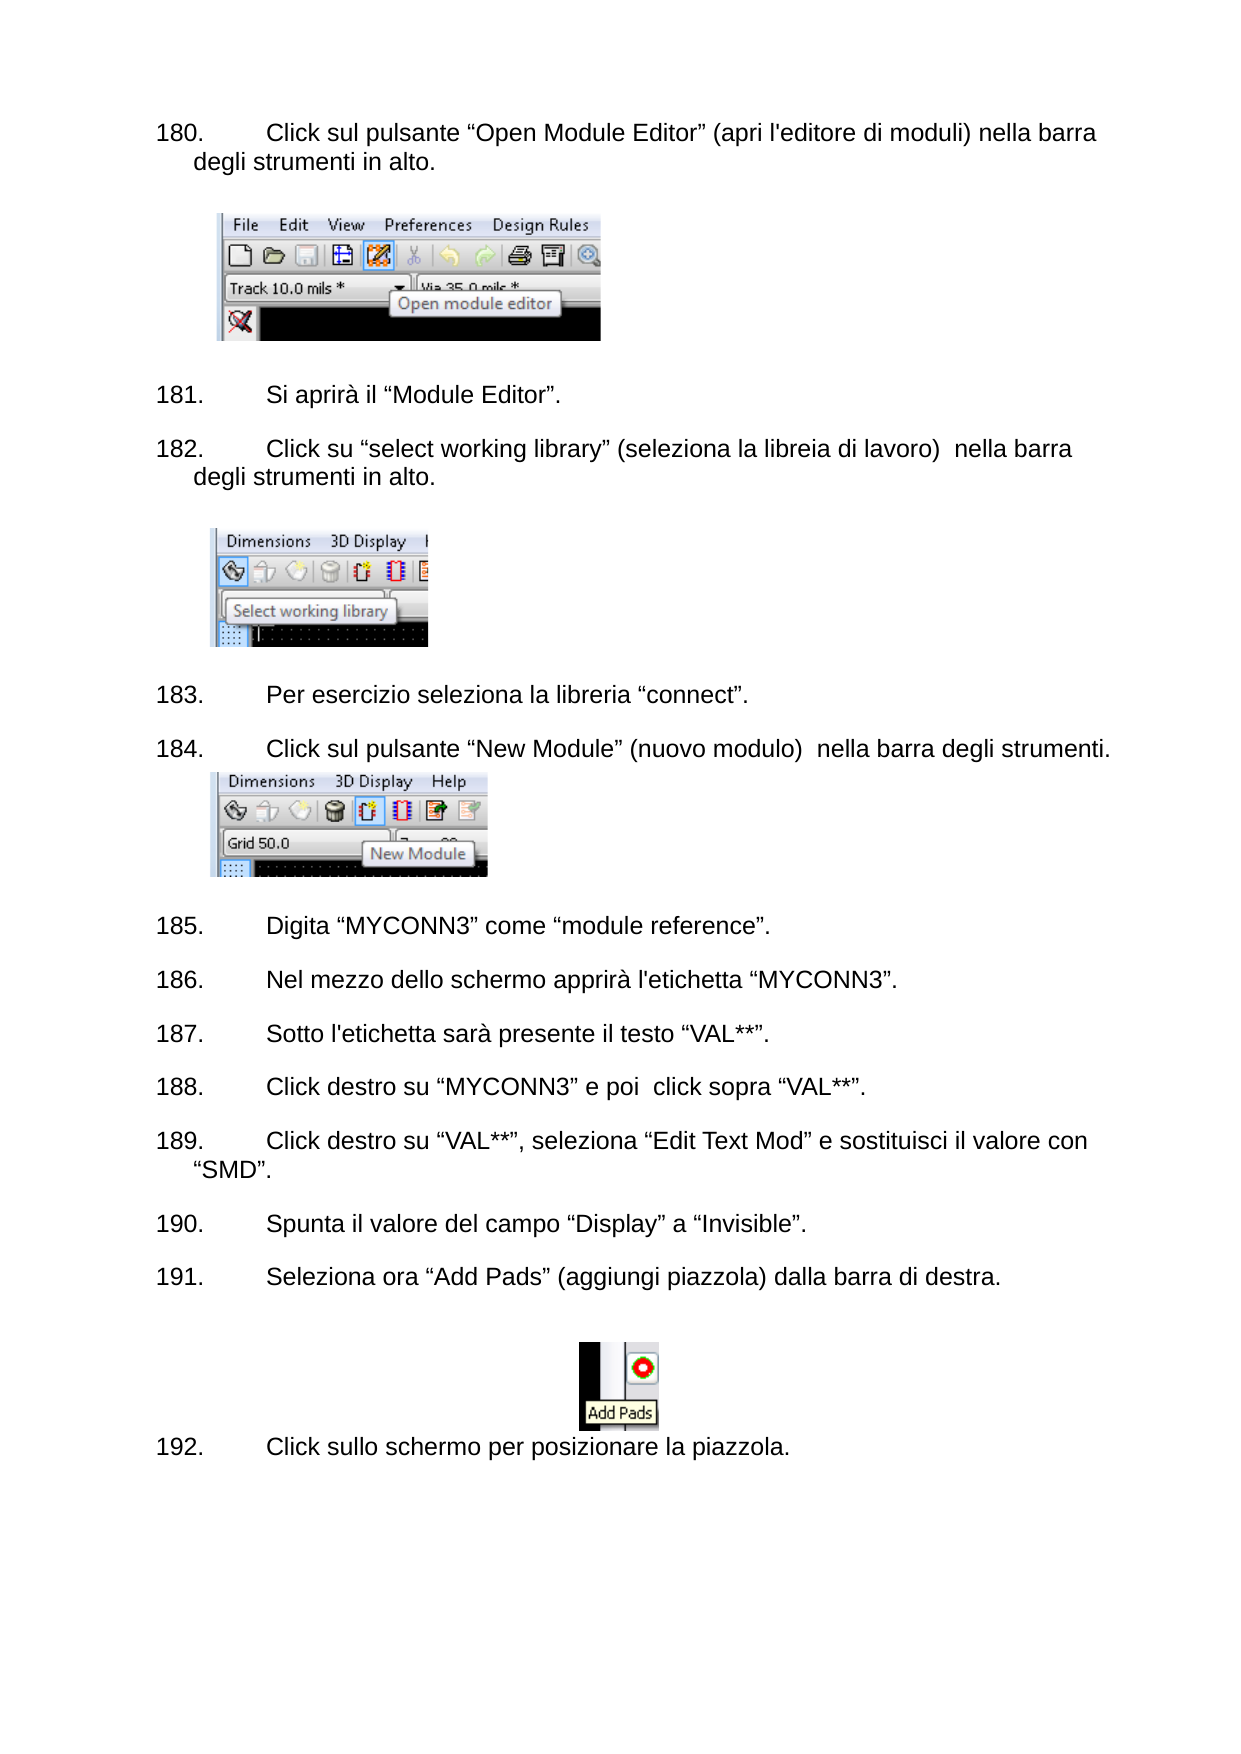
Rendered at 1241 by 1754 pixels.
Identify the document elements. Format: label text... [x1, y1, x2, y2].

picture [209, 772, 488, 877]
list Digita “MYCONN3” come “module reference”. [156, 911, 1122, 940]
list Per esercizio seleziona la libreria “connect”. [156, 680, 1122, 709]
list Nel mezzo dello schermo apprirà l'etichetta “MYCONN3”. [156, 965, 1122, 993]
list Click destro su “MYCONN3” e poi click sopra “VAL**”. [156, 1072, 1122, 1101]
list Click sullo schermo per posizionare la piazzola. [156, 1316, 1122, 1461]
list Si aprirà il “Module Editor”. [156, 380, 1122, 408]
list Click su “select working library” (seleziona la libreia di lavoro) nella barra degli strumenti in alto. [156, 433, 1122, 655]
list Click sul pulsante “New Module” (nuovo modulo) nella barra degli strumenti. [156, 734, 1122, 886]
list Click destro su “VAL**”, seleziona “Edit Text Mod” e sostituisci il valore con “SMD”. [156, 1126, 1122, 1183]
list Sotto l'etichetta sarà presente il testo “VAL**”. [156, 1018, 1122, 1047]
list Click sul pulsante “Open Module Editor” (apri l'editore di moduli) nella barra degli strumenti in alto. [156, 118, 1122, 355]
list Seleziona ora “Add Pads” (aggiungi piazzola) dalla barra di destra. [156, 1262, 1122, 1291]
picture [209, 528, 429, 647]
picture [216, 213, 601, 341]
list Spunta il valore del campo “Display” a “Invisible”. [156, 1208, 1122, 1237]
